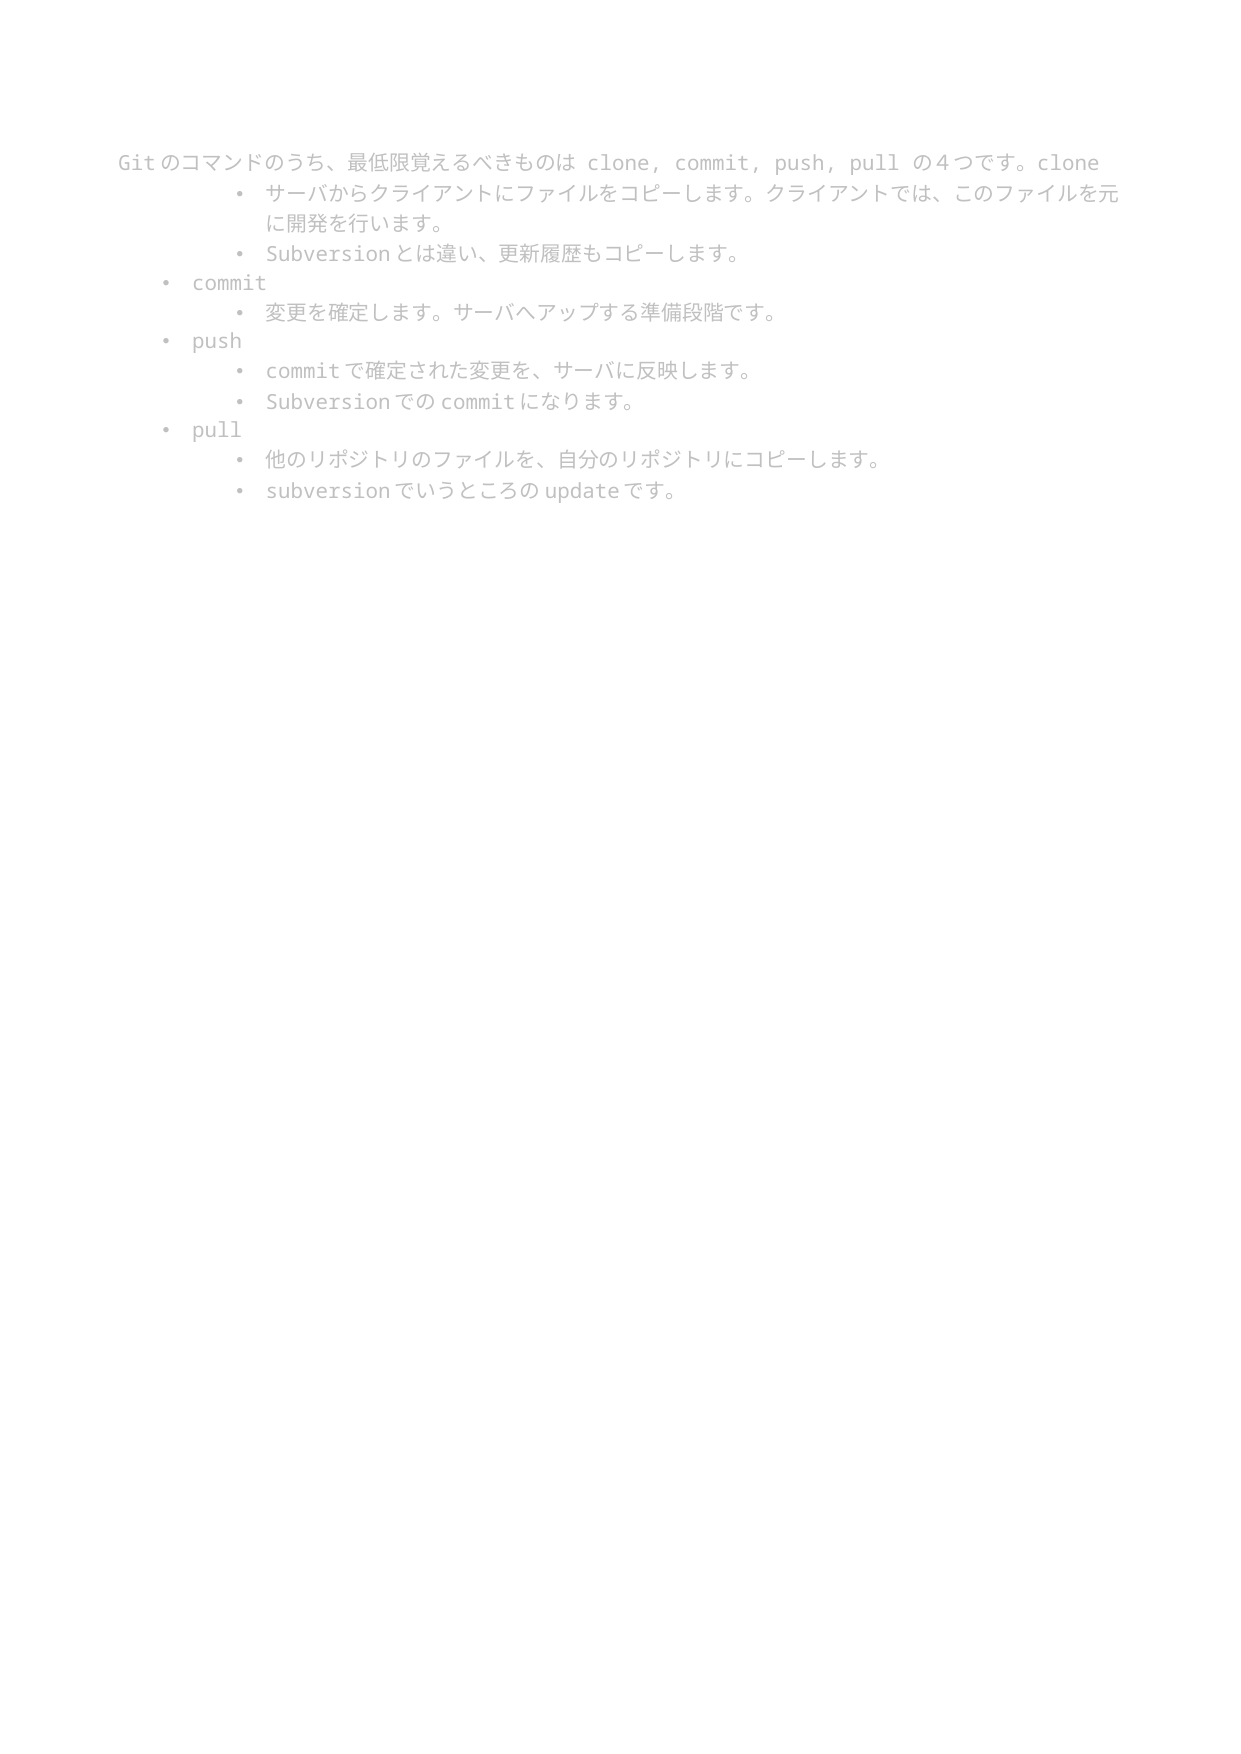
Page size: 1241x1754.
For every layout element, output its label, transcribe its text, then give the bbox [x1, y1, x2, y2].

list subversionでいうところのupdateです。 [236, 474, 1122, 504]
list commitで確定された変更を、サーバに反映します。 [236, 355, 1122, 385]
list commit [162, 268, 1122, 296]
list サーバからクライアントにファイルをコピーします。クライアントでは、このファイルを元に開発を行います。 [236, 177, 1122, 237]
list 変更を確定します。サーバへアップする準備段階です。 [236, 296, 1122, 326]
list Subversionでのcommitになります。 [236, 385, 1122, 415]
list 他のリポジトリのファイルを、自分のリポジトリにコピーします。 [236, 444, 1122, 474]
list pull [162, 415, 1122, 444]
list push [162, 326, 1122, 355]
text Gitのコマンドのうち、最低限覚えるべきものは clone, commit, push, pull の４つです。clone [118, 118, 1122, 177]
list Subversionとは違い、更新履歴もコピーします。 [236, 237, 1122, 268]
